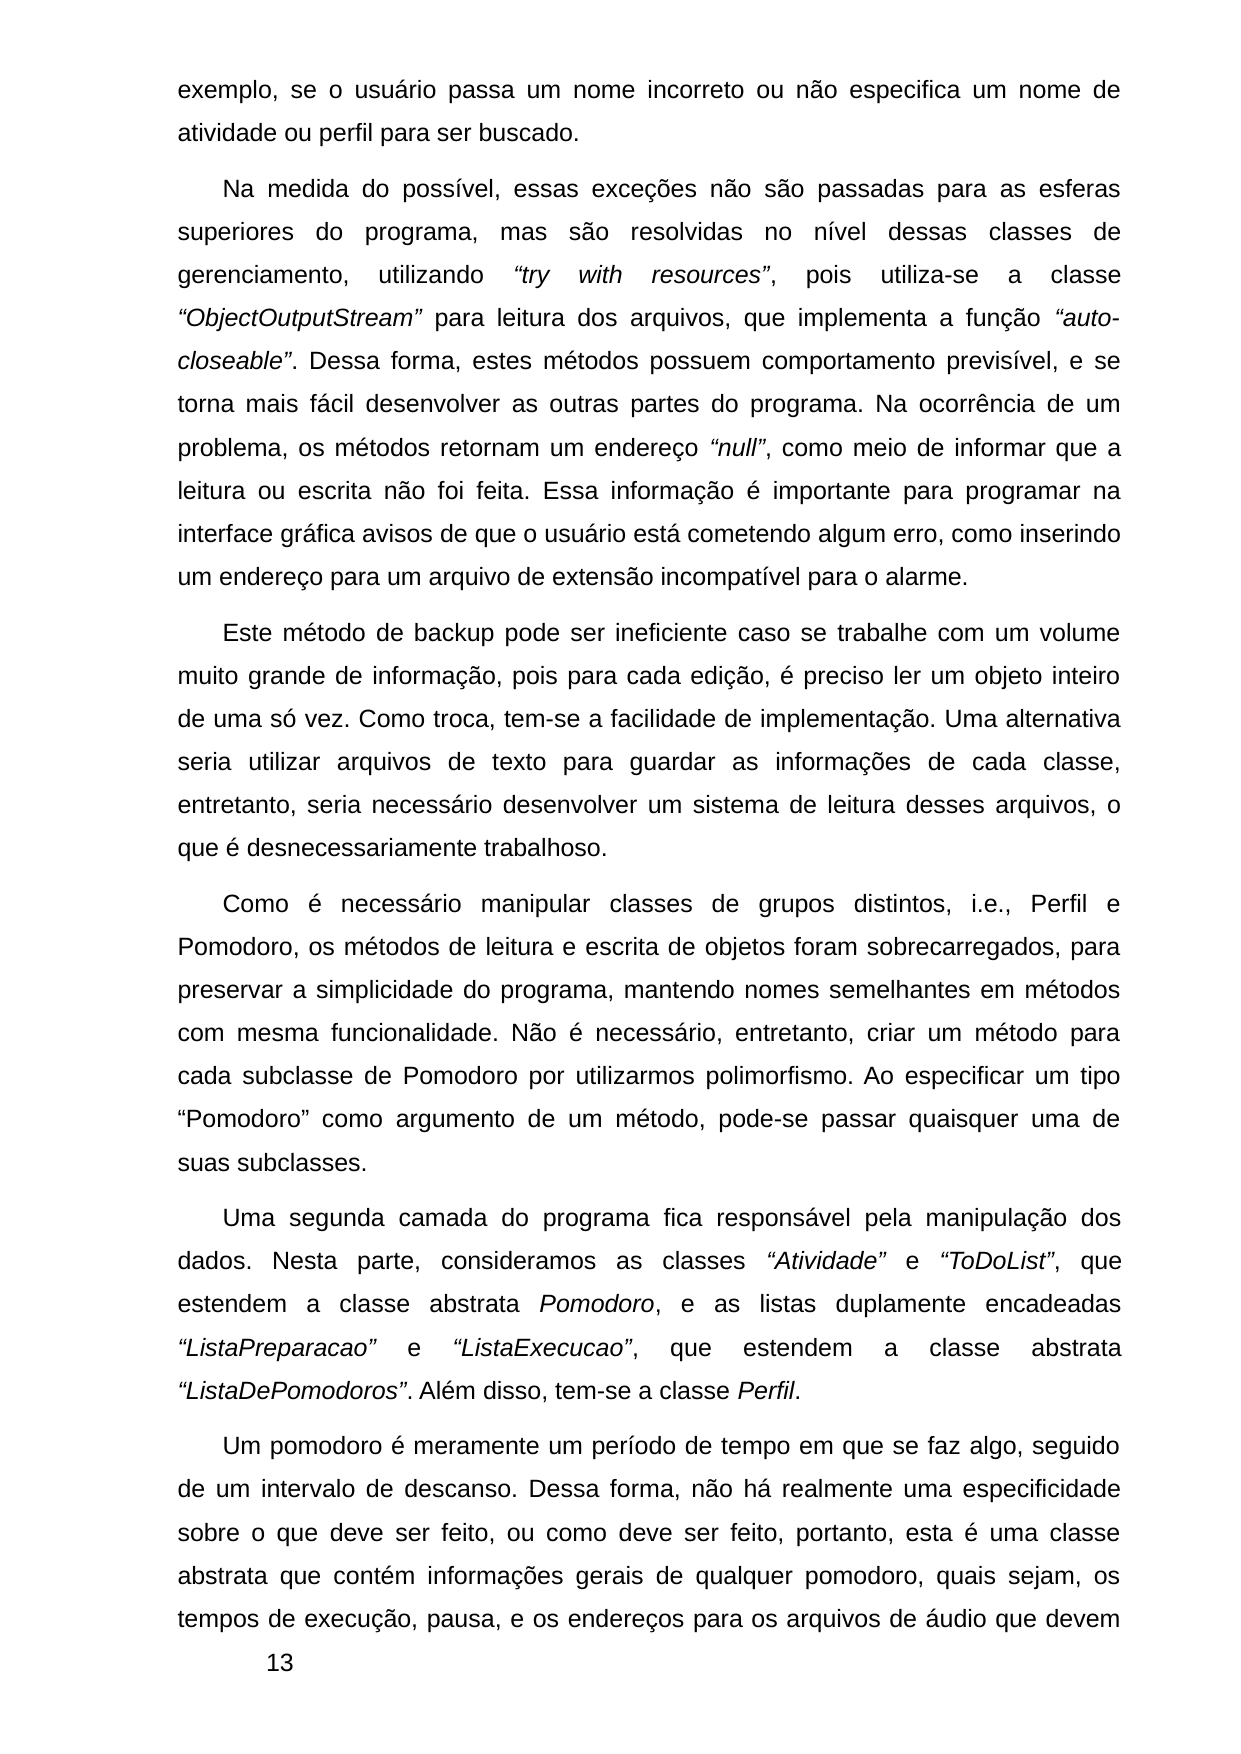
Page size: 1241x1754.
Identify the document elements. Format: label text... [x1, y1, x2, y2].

text Uma segunda camada do programa fica responsável pela manipulação dos dados. Nesta parte, consideramos as classes “Atividade” e “ToDoList”, que estendem a classe abstrata Pomodoro, e as listas duplamente encadeadas “ListaPreparacao” e “ListaExecucao”, que estendem a classe abstrata “ListaDePomodoros”. Além disso, tem-se a classe Perfil. [177, 1203, 1122, 1404]
text Na medida do possível, essas exceções não são passadas para as esferas superiores do programa, mas são resolvidas no nível dessas classes de gerenciamento, utilizando “try with resources”, pois utiliza-se a classe “ObjectOutputStream” para leitura dos arquivos, que implementa a função “auto-closeable”. Dessa forma, estes métodos possuem comportamento previsível, e se torna mais fácil desenvolver as outras partes do programa. Na ocorrência de um problema, os métodos retornam um endereço “null”, como meio de informar que a leitura ou escrita não foi feita. Essa informação é importante para programar na interface gráfica avisos de que o usuário está cometendo algum erro, como inserindo um endereço para um arquivo de extensão incompatível para o alarme. [177, 174, 1122, 591]
text Como é necessário manipular classes de grupos distintos, i.e., Perfil e Pomodoro, os métodos de leitura e escrita de objetos foram sobrecarregados, para preservar a simplicidade do programa, mantendo nomes semelhantes em métodos com mesma funcionalidade. Não é necessário, entretanto, criar um método para cada subclasse de Pomodoro por utilizarmos polimorfismo. Ao especificar um tipo “Pomodoro” como argumento de um método, pode-se passar quaisquer uma de suas subclasses. [177, 889, 1122, 1176]
text exemplo, se o usuário passa um nome incorreto ou não especifica um nome de atividade ou perfil para ser buscado. [177, 75, 1122, 147]
text Um pomodoro é meramente um período de tempo em que se faz algo, seguido de um intervalo de descanso. Dessa forma, não há realmente uma especificidade sobre o que deve ser feito, ou como deve ser feito, portanto, esta é uma classe abstrata que contém informações gerais de qualquer pomodoro, quais sejam, os tempos de execução, pausa, e os endereços para os arquivos de áudio que devem [177, 1431, 1122, 1632]
text Este método de backup pode ser ineficiente caso se trabalhe com um volume muito grande de informação, pois para cada edição, é preciso ler um objeto inteiro de uma só vez. Como troca, tem-se a facilidade de implementação. Uma alternativa seria utilizar arquivos de texto para guardar as informações de cada classe, entretanto, seria necessário desenvolver um sistema de leitura desses arquivos, o que é desnecessariamente trabalhoso. [177, 617, 1122, 862]
